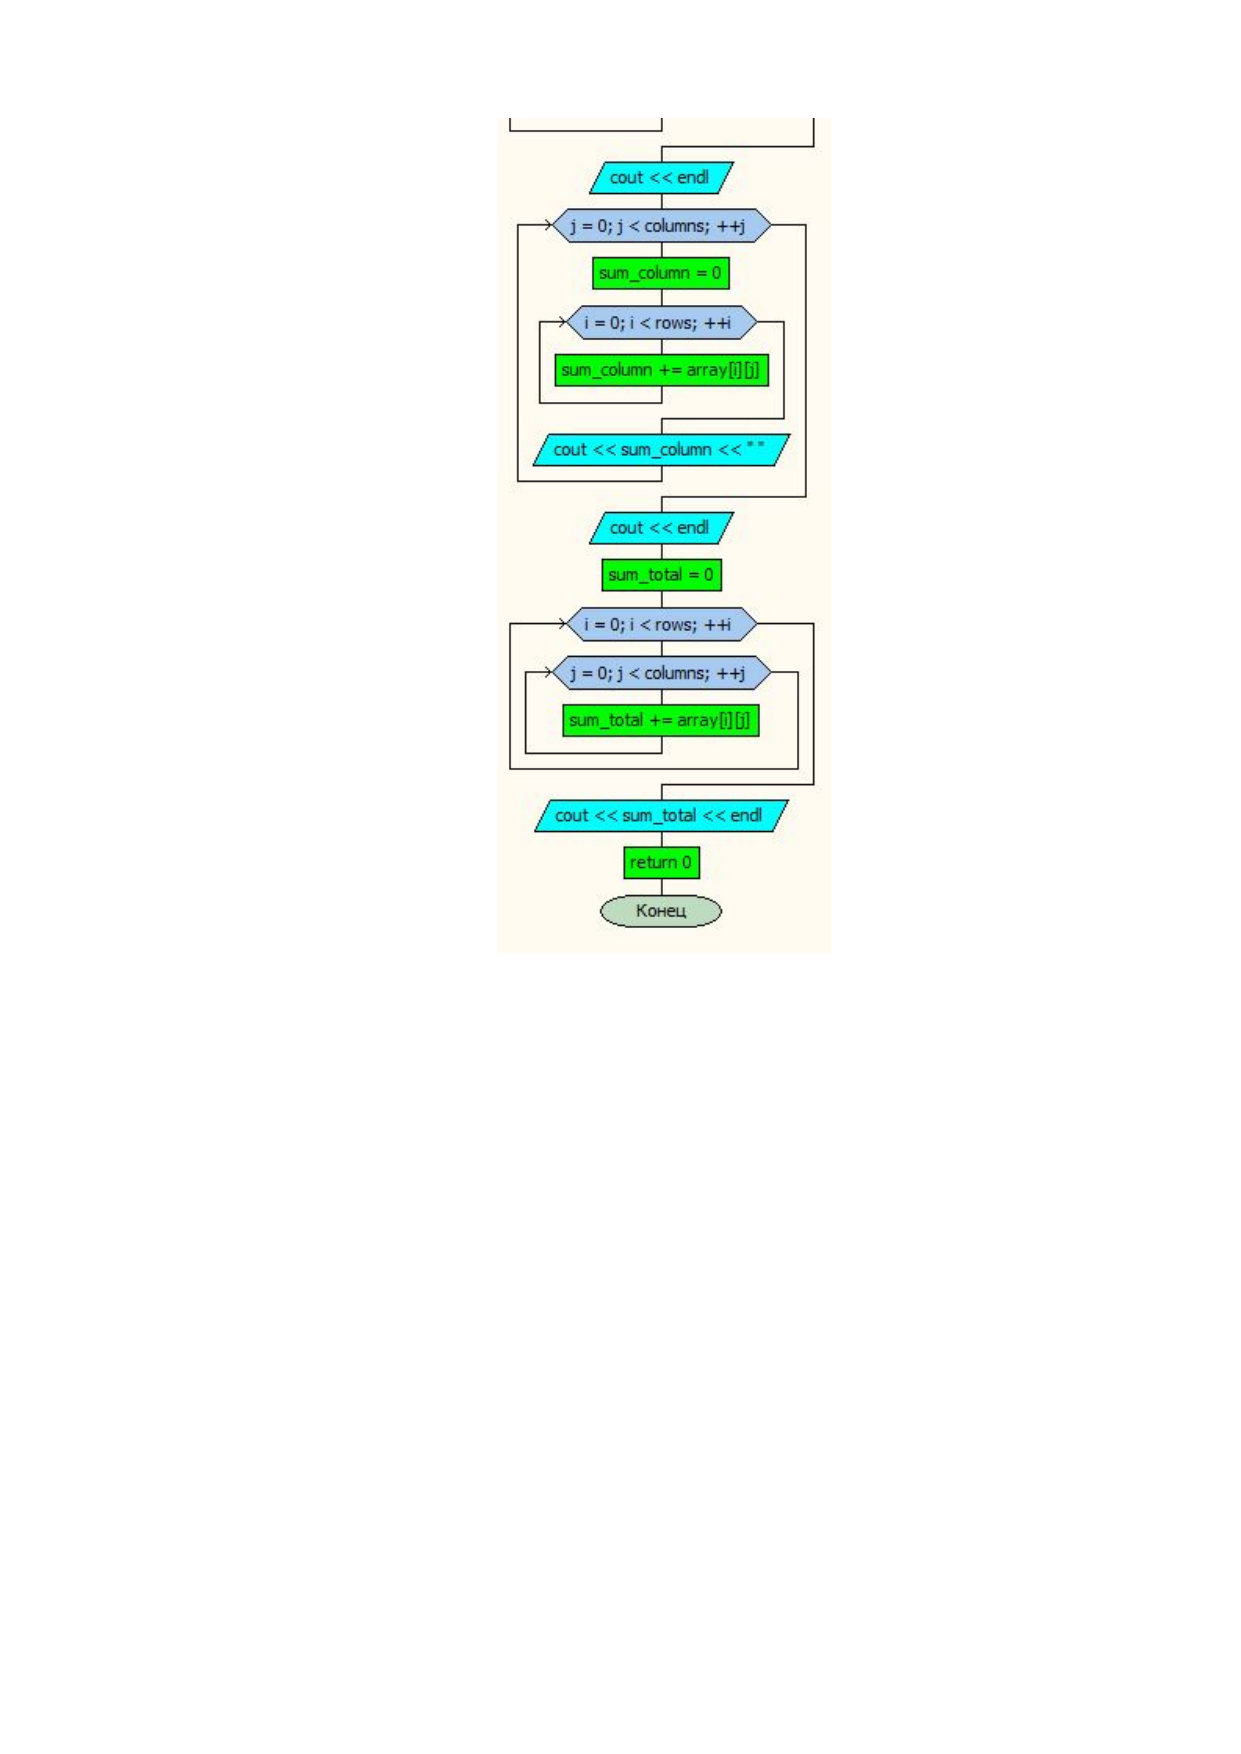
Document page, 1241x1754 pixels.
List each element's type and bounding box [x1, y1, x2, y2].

picture [497, 118, 832, 953]
